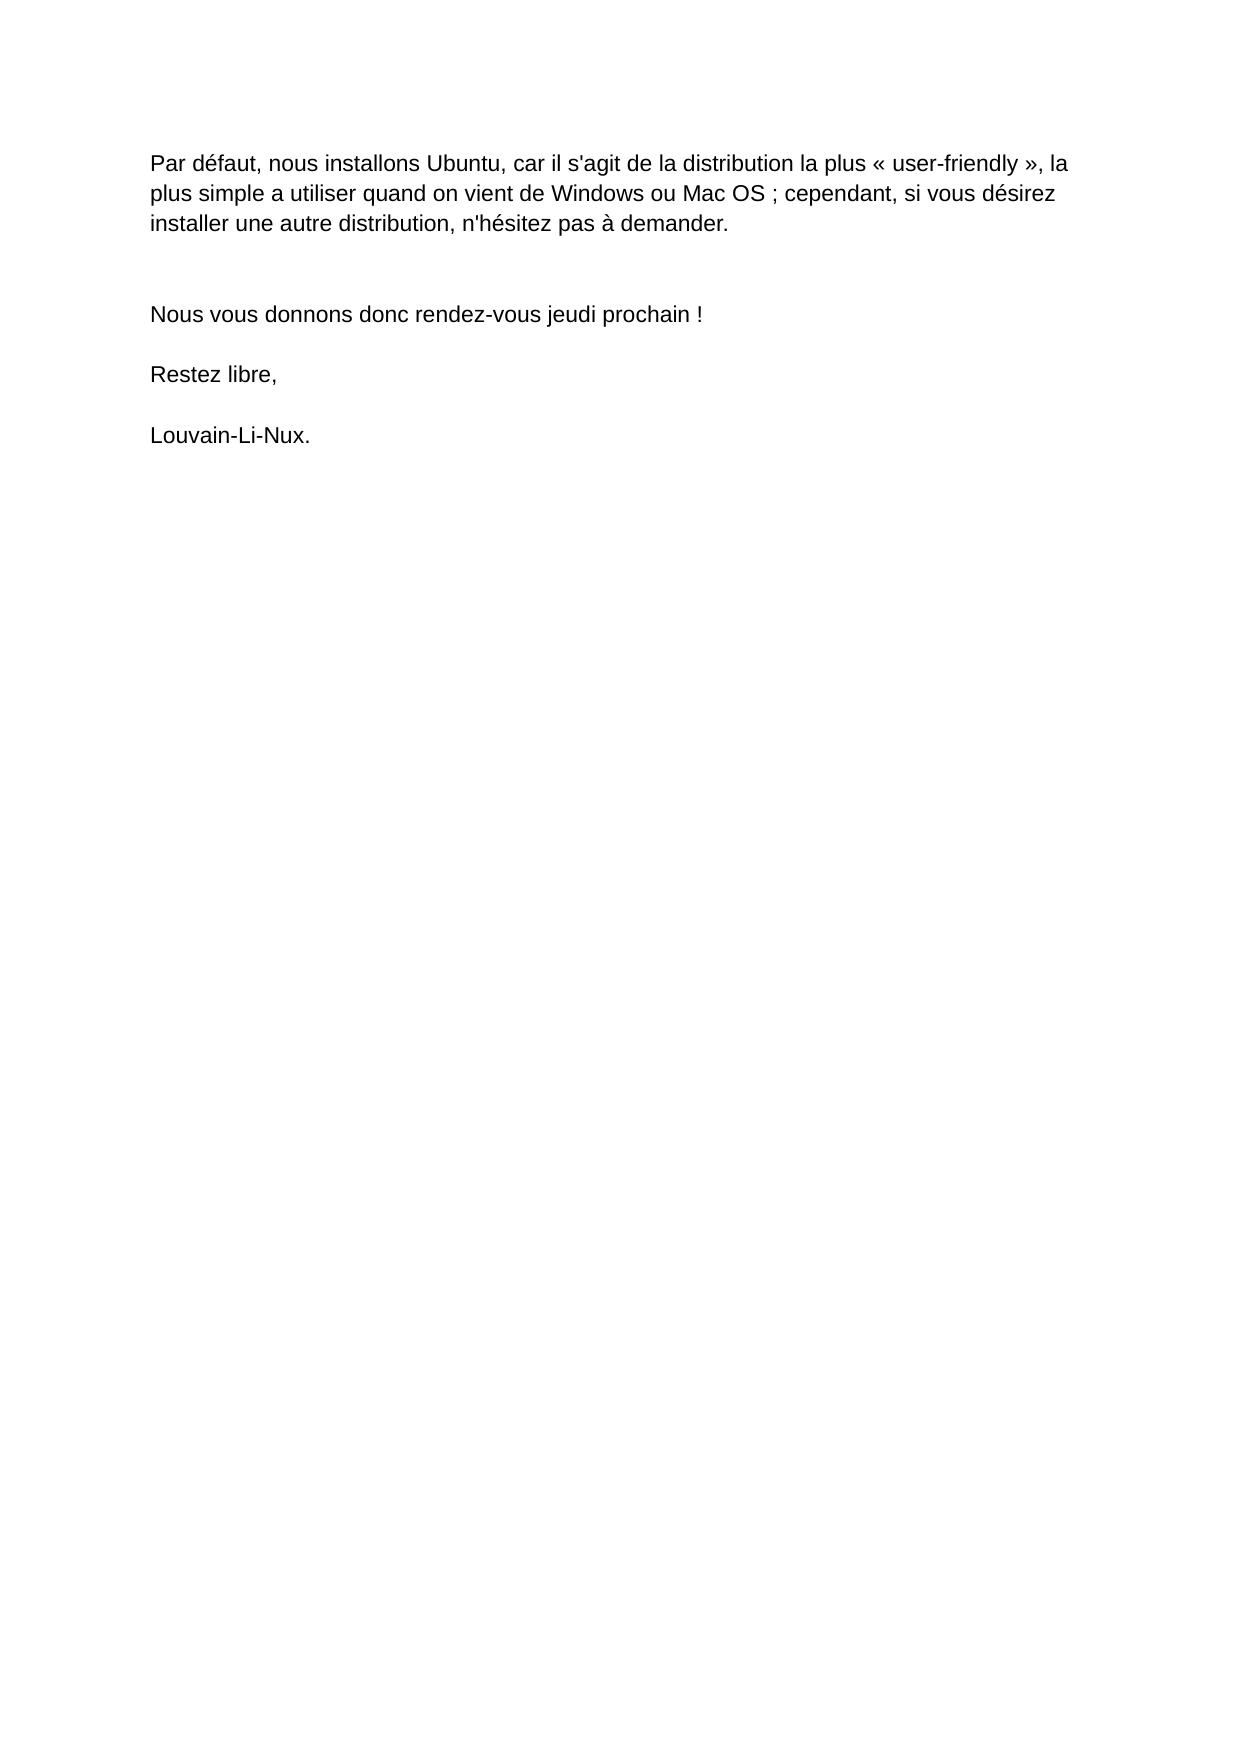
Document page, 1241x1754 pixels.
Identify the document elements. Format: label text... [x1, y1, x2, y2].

text Par défaut, nous installons Ubuntu, car il s'agit de la distribution la plus « user-friendly », la plus simple a utiliser quand on vient de Windows ou Mac OS ; cependant, si vous désirez installer une autre distribution, n'hésitez pas à demander. [150, 150, 1090, 237]
text Louvain-Li-Nux. [150, 422, 1090, 448]
text Nous vous donnons donc rendez-vous jeudi prochain ! [150, 301, 1090, 327]
text Restez libre, [150, 361, 1090, 388]
